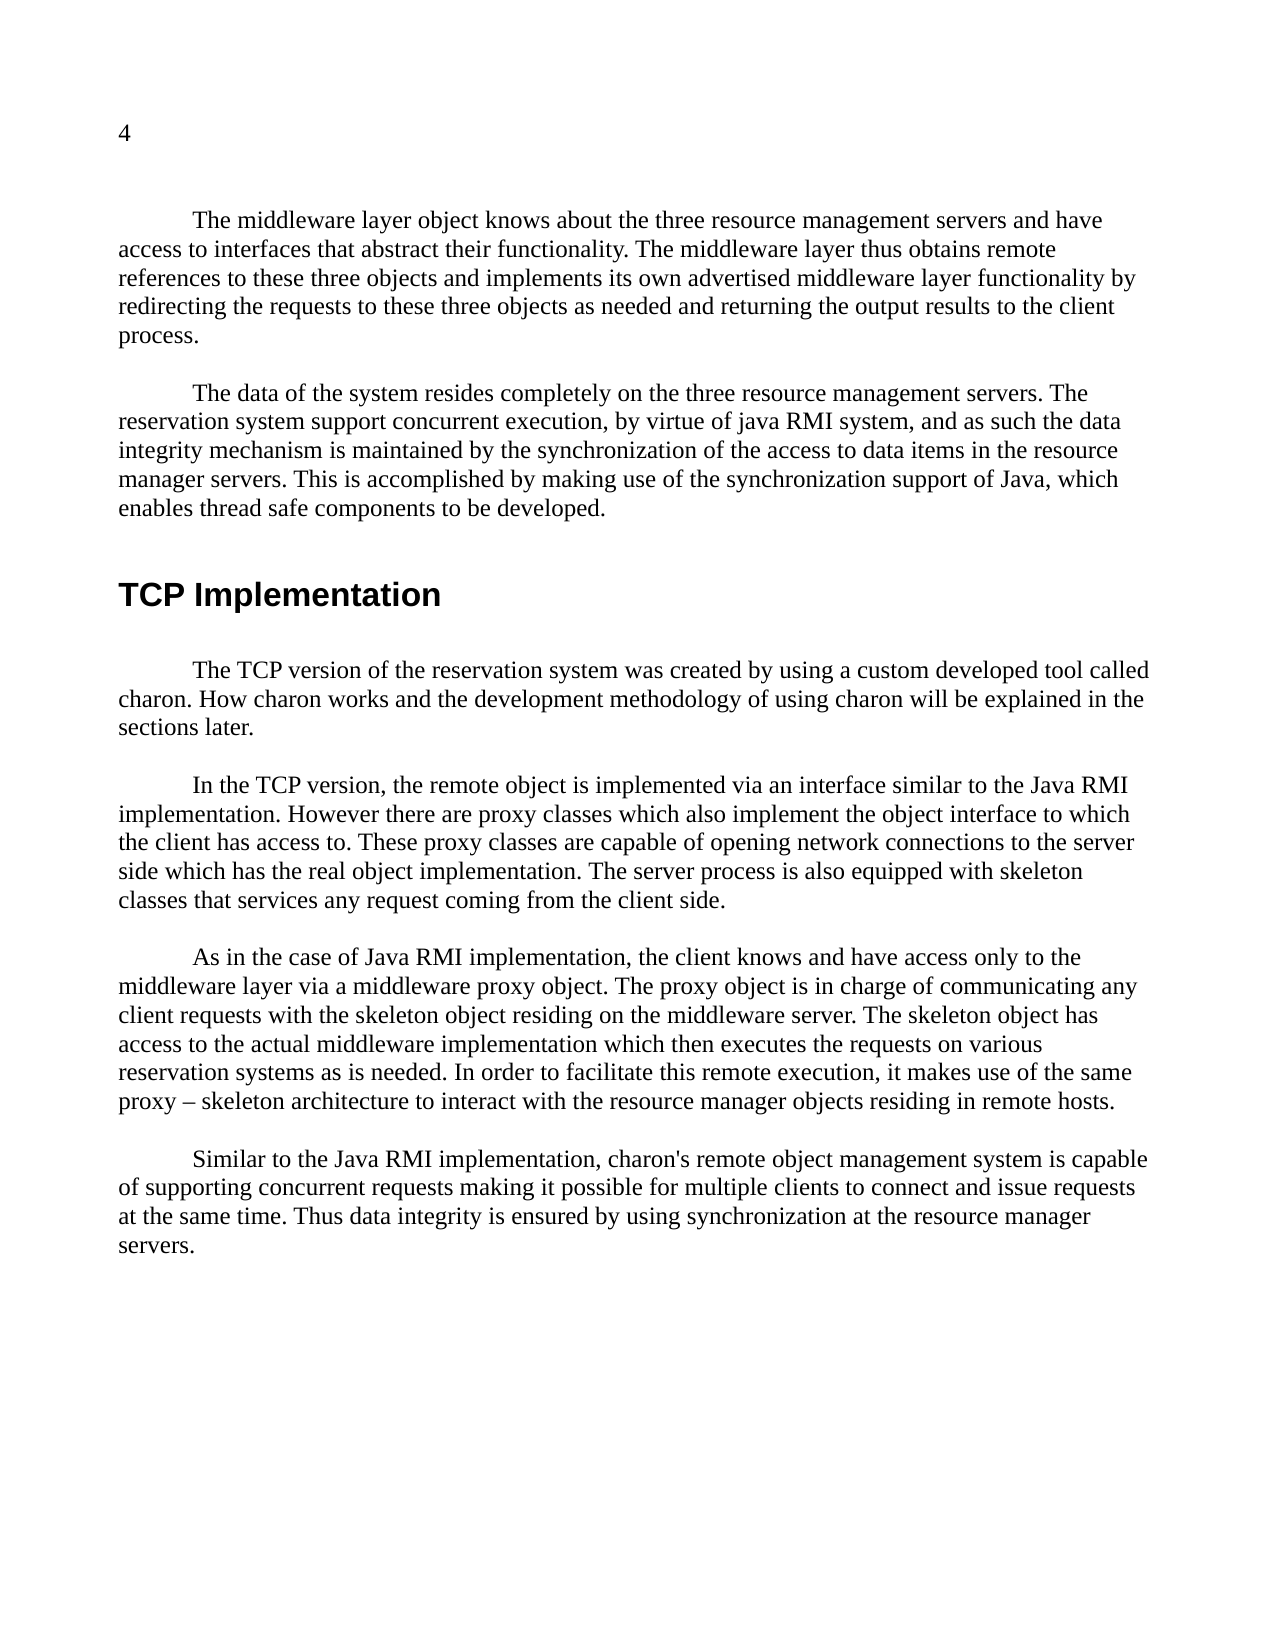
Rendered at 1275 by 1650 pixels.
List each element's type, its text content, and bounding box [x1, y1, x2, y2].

subtitle TCP Implementation [118, 575, 1157, 614]
text The data of the system resides completely on the three resource management servers. The reservation system support concurrent execution, by virtue of java RMI system, and as such the data integrity mechanism is maintained by the synchronization of the access to data items in the resource manager servers. This is accomplished by making use of the synchronization support of Java, which enables thread safe components to be developed. [118, 378, 1157, 521]
text The TCP version of the reservation system was created by using a custom developed tool called charon. How charon works and the development methodology of using charon will be explained in the sections later. [118, 655, 1157, 741]
text The middleware layer object knows about the three resource management servers and have access to interfaces that abstract their functionality. The middleware layer thus obtains remote references to these three objects and implements its own advertised middleware layer functionality by redirecting the requests to these three objects as needed and returning the output results to the client process. [118, 205, 1157, 349]
text In the TCP version, the remote object is implemented via an interface similar to the Java RMI implementation. However there are proxy classes which also implement the object interface to which the client has access to. These proxy classes are capable of opening network connections to the server side which has the real object implementation. The server process is also equipped with skeleton classes that services any request coming from the client side. [118, 770, 1157, 914]
text As in the case of Java RMI implementation, the client knows and have access only to the middleware layer via a middleware proxy object. The proxy object is in charge of communicating any client requests with the skeleton object residing on the middleware server. The skeleton object has access to the actual middleware implementation which then executes the requests on various reservation systems as is needed. In order to facilitate this remote execution, it makes use of the same proxy – skeleton architecture to interact with the resource manager objects residing in remote hosts. [118, 942, 1157, 1115]
text Similar to the Java RMI implementation, charon's remote object management system is capable of supporting concurrent requests making it possible for multiple clients to connect and issue requests at the same time. Thus data integrity is ensured by using synchronization at the resource manager servers. [118, 1144, 1157, 1259]
